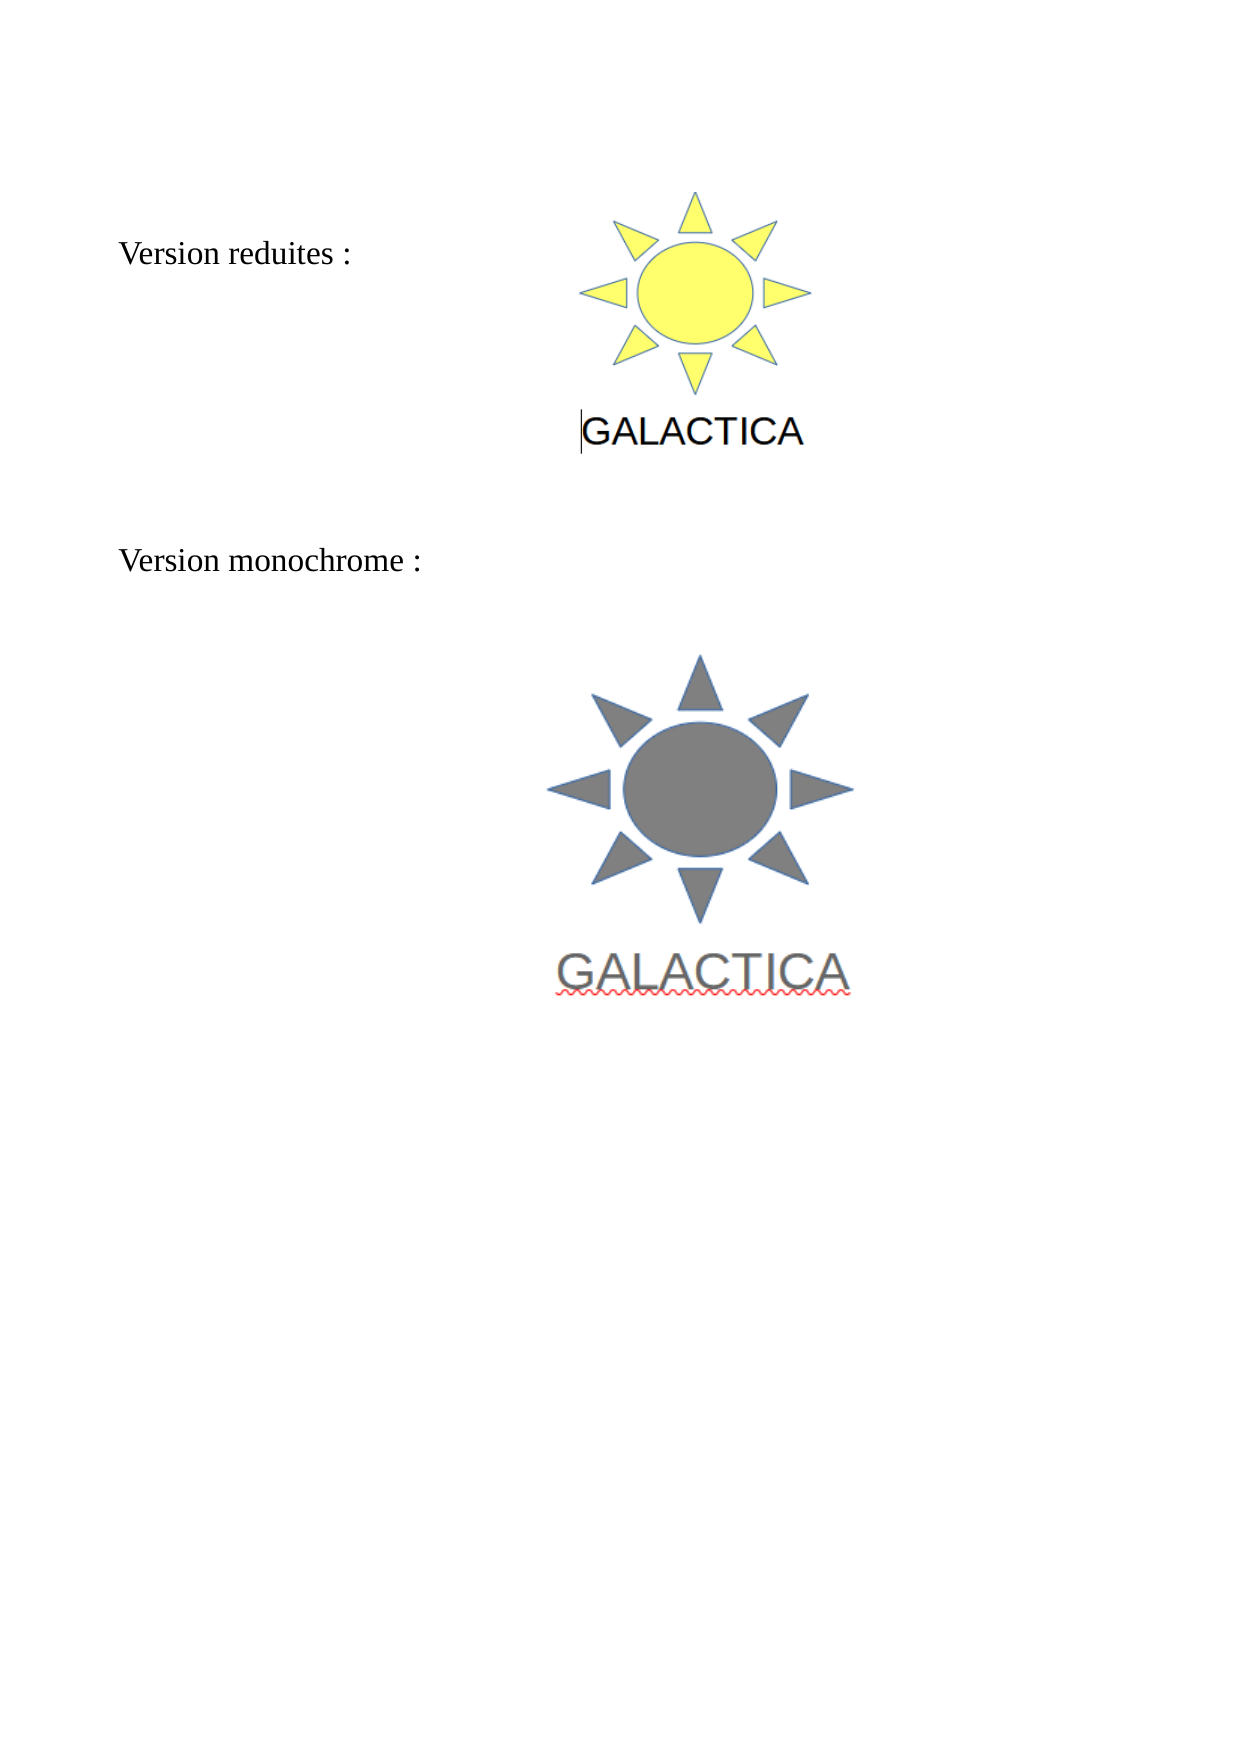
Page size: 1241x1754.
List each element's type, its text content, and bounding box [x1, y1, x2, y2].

text Version monochrome : [118, 540, 1122, 578]
picture [527, 652, 863, 1012]
text [859, 233, 1122, 271]
text Version reduites : [118, 233, 523, 271]
picture [523, 192, 859, 497]
